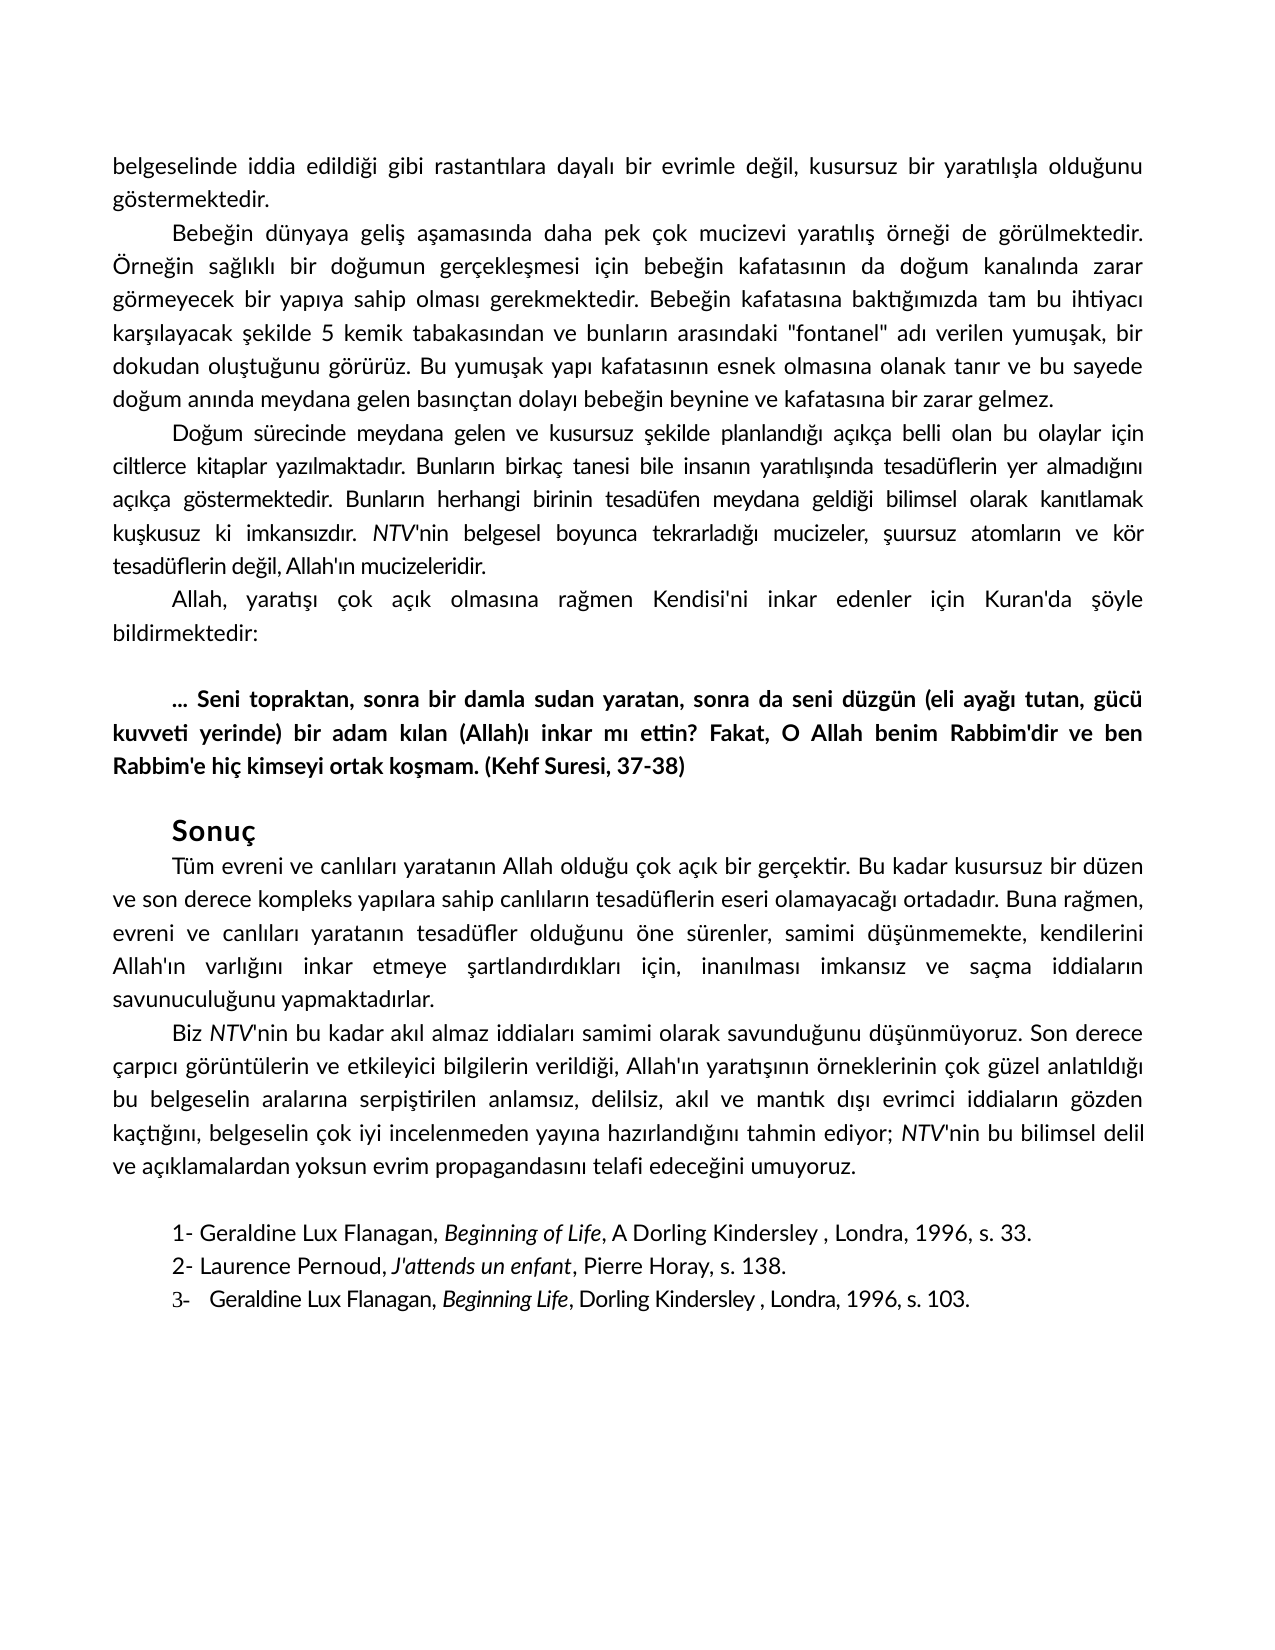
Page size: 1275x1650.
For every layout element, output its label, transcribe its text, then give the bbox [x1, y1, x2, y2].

list Geraldine Lux Flanagan, Beginning Life, Dorling Kindersley , Londra, 1996, s. 103. [172, 1281, 1145, 1314]
text Biz NTV'nin bu kadar akıl almaz iddiaları samimi olarak savunduğunu düşünmüyoruz. Son derece çarpıcı görüntülerin ve etkileyici bilgilerin verildiği, Allah'ın yaratışının örneklerinin çok güzel anlatıldığı bu belgeselin aralarına serpiştirilen anlamsız, delilsiz, akıl ve mantık dışı evrimci iddiaların gözden kaçtığını, belgeselin çok iyi incelenmeden yayına hazırlandığını tahmin ediyor; NTV'nin bu bilimsel delil ve açıklamalardan yoksun evrim propagandasını telafi edeceğini umuyoruz. [112, 1014, 1145, 1181]
text Bebeğin dünyaya geliş aşamasında daha pek çok mucizevi yaratılış örneği de görülmektedir. Örneğin sağlıklı bir doğumun gerçekleşmesi için bebeğin kafatasının da doğum kanalında zarar görmeyecek bir yapıya sahip olması gerekmektedir. Bebeğin kafatasına baktığımızda tam bu ihtiyacı karşılayacak şekilde 5 kemik tabakasından ve bunların arasındaki "fontanel" adı verilen yumuşak, bir dokudan oluştuğunu görürüz. Bu yumuşak yapı kafatasının esnek olmasına olanak tanır ve bu sayede doğum anında meydana gelen basınçtan dolayı bebeğin beynine ve kafatasına bir zarar gelmez. [112, 214, 1145, 414]
text 2- Laurence Pernoud, J'attends un enfant, Pierre Horay, s. 138. [112, 1248, 1145, 1281]
text Allah, yaratışı çok açık olmasına rağmen Kendisi'ni inkar edenler için Kuran'da şöyle bildirmektedir: [112, 581, 1145, 648]
text belgeselinde iddia edildiği gibi rastantılara dayalı bir evrimle değil, kusursuz bir yaratılışla olduğunu göstermektedir. [112, 148, 1145, 214]
text Doğum sürecinde meydana gelen ve kusursuz şekilde planlandığı açıkça belli olan bu olaylar için ciltlerce kitaplar yazılmaktadır. Bunların birkaç tanesi bile insanın yaratılışında tesadüflerin yer almadığını açıkça göstermektedir. Bunların herhangi birinin tesadüfen meydana geldiği bilimsel olarak kanıtlamak kuşkusuz ki imkansızdır. NTV'nin belgesel boyunca tekrarladığı mucizeler, şuursuz atomların ve kör tesadüflerin değil, Allah'ın mucizeleridir. [112, 414, 1145, 581]
text Tüm evreni ve canlıları yaratanın Allah olduğu çok açık bir gerçektir. Bu kadar kusursuz bir düzen ve son derece kompleks yapılara sahip canlıların tesadüflerin eseri olamayacağı ortadadır. Buna rağmen, evreni ve canlıları yaratanın tesadüfler olduğunu öne sürenler, samimi düşünmemekte, kendilerini Allah'ın varlığını inkar etmeye şartlandırdıkları için, inanılması imkansız ve saçma iddiaların savunuculuğunu yapmaktadırlar. [112, 848, 1145, 1014]
text 1- Geraldine Lux Flanagan, Beginning of Life, A Dorling Kindersley , Londra, 1996, s. 33. [112, 1214, 1145, 1248]
text Sonuç [112, 814, 1145, 848]
text ... Seni topraktan, sonra bir damla sudan yaratan, sonra da seni düzgün (eli ayağı tutan, gücü kuvveti yerinde) bir adam kılan (Allah)ı inkar mı ettin? Fakat, O Allah benim Rabbim'dir ve ben Rabbim'e hiç kimseyi ortak koşmam. (Kehf Suresi, 37-38) [112, 681, 1145, 781]
